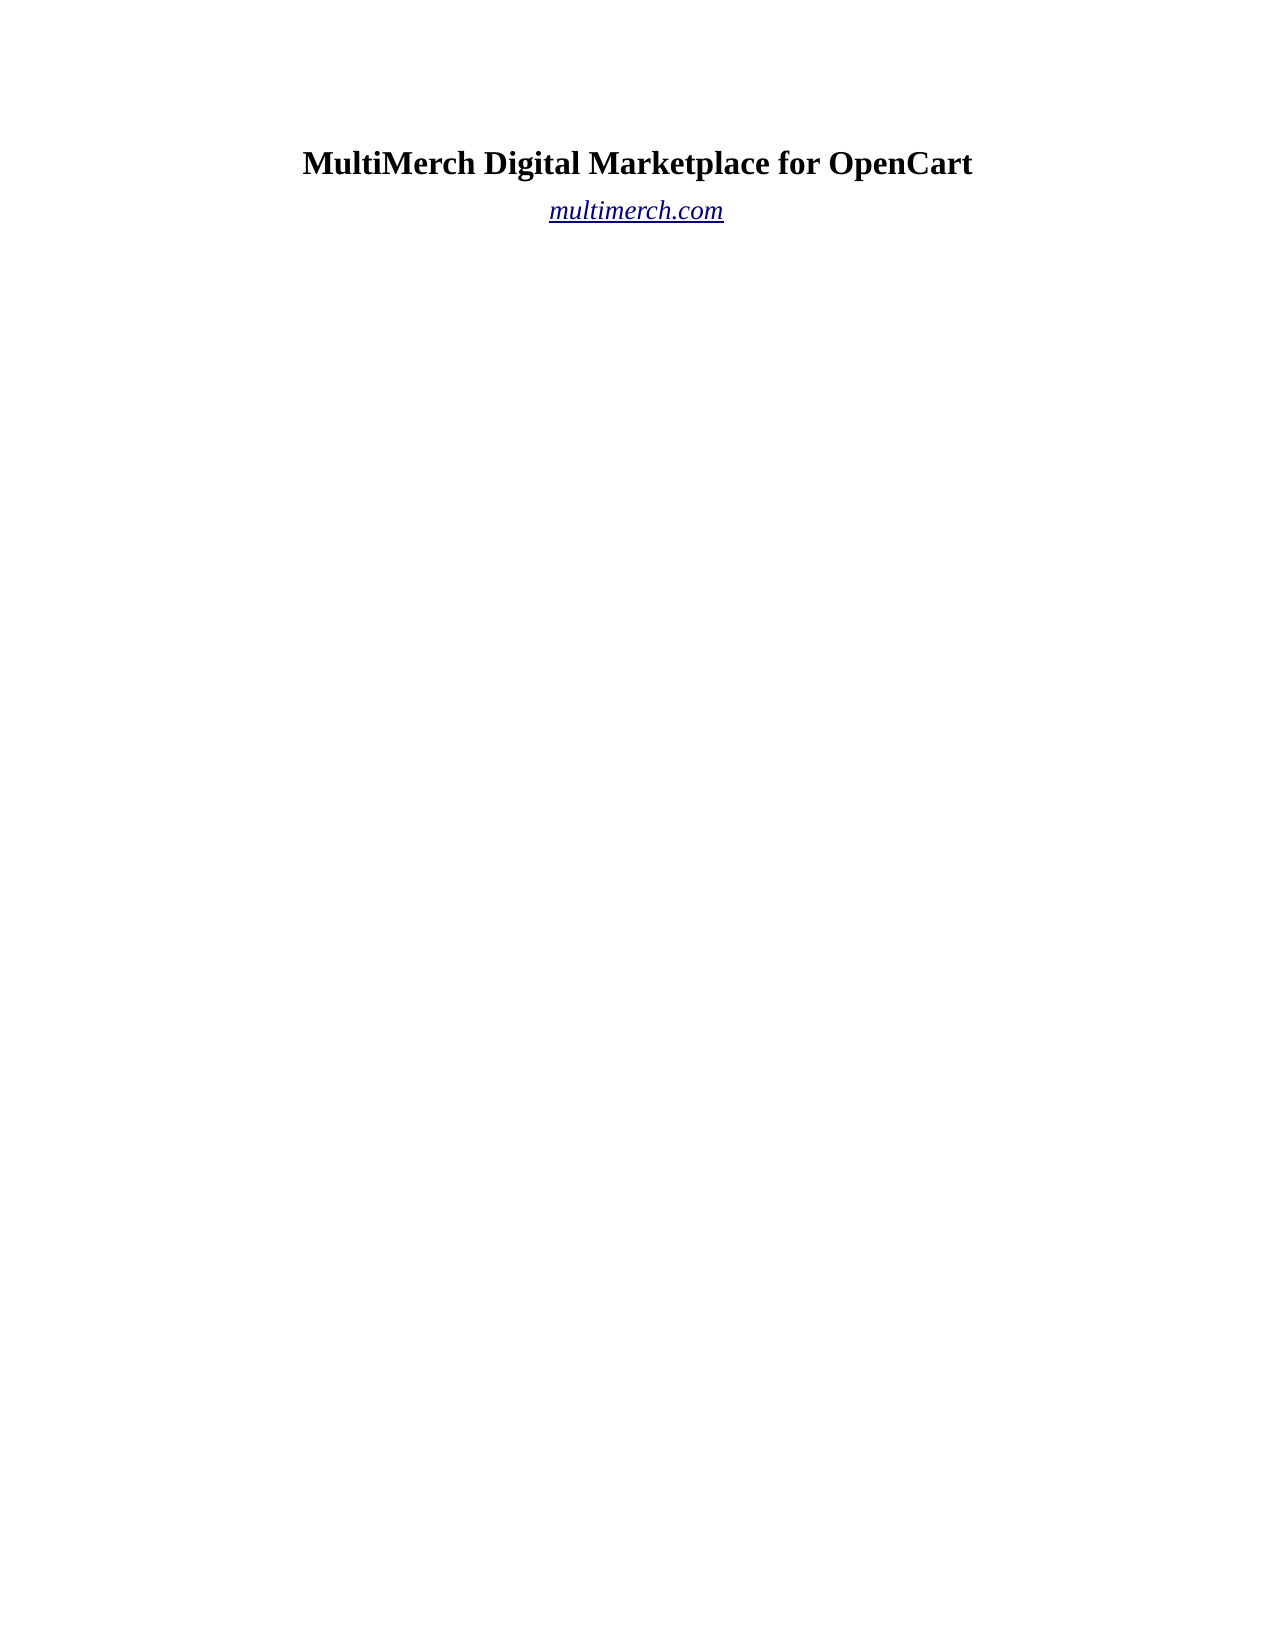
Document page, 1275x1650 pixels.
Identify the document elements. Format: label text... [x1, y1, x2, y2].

text multimerch.com [118, 194, 1157, 225]
title MultiMerch Digital Marketplace for OpenCart [118, 143, 1157, 181]
